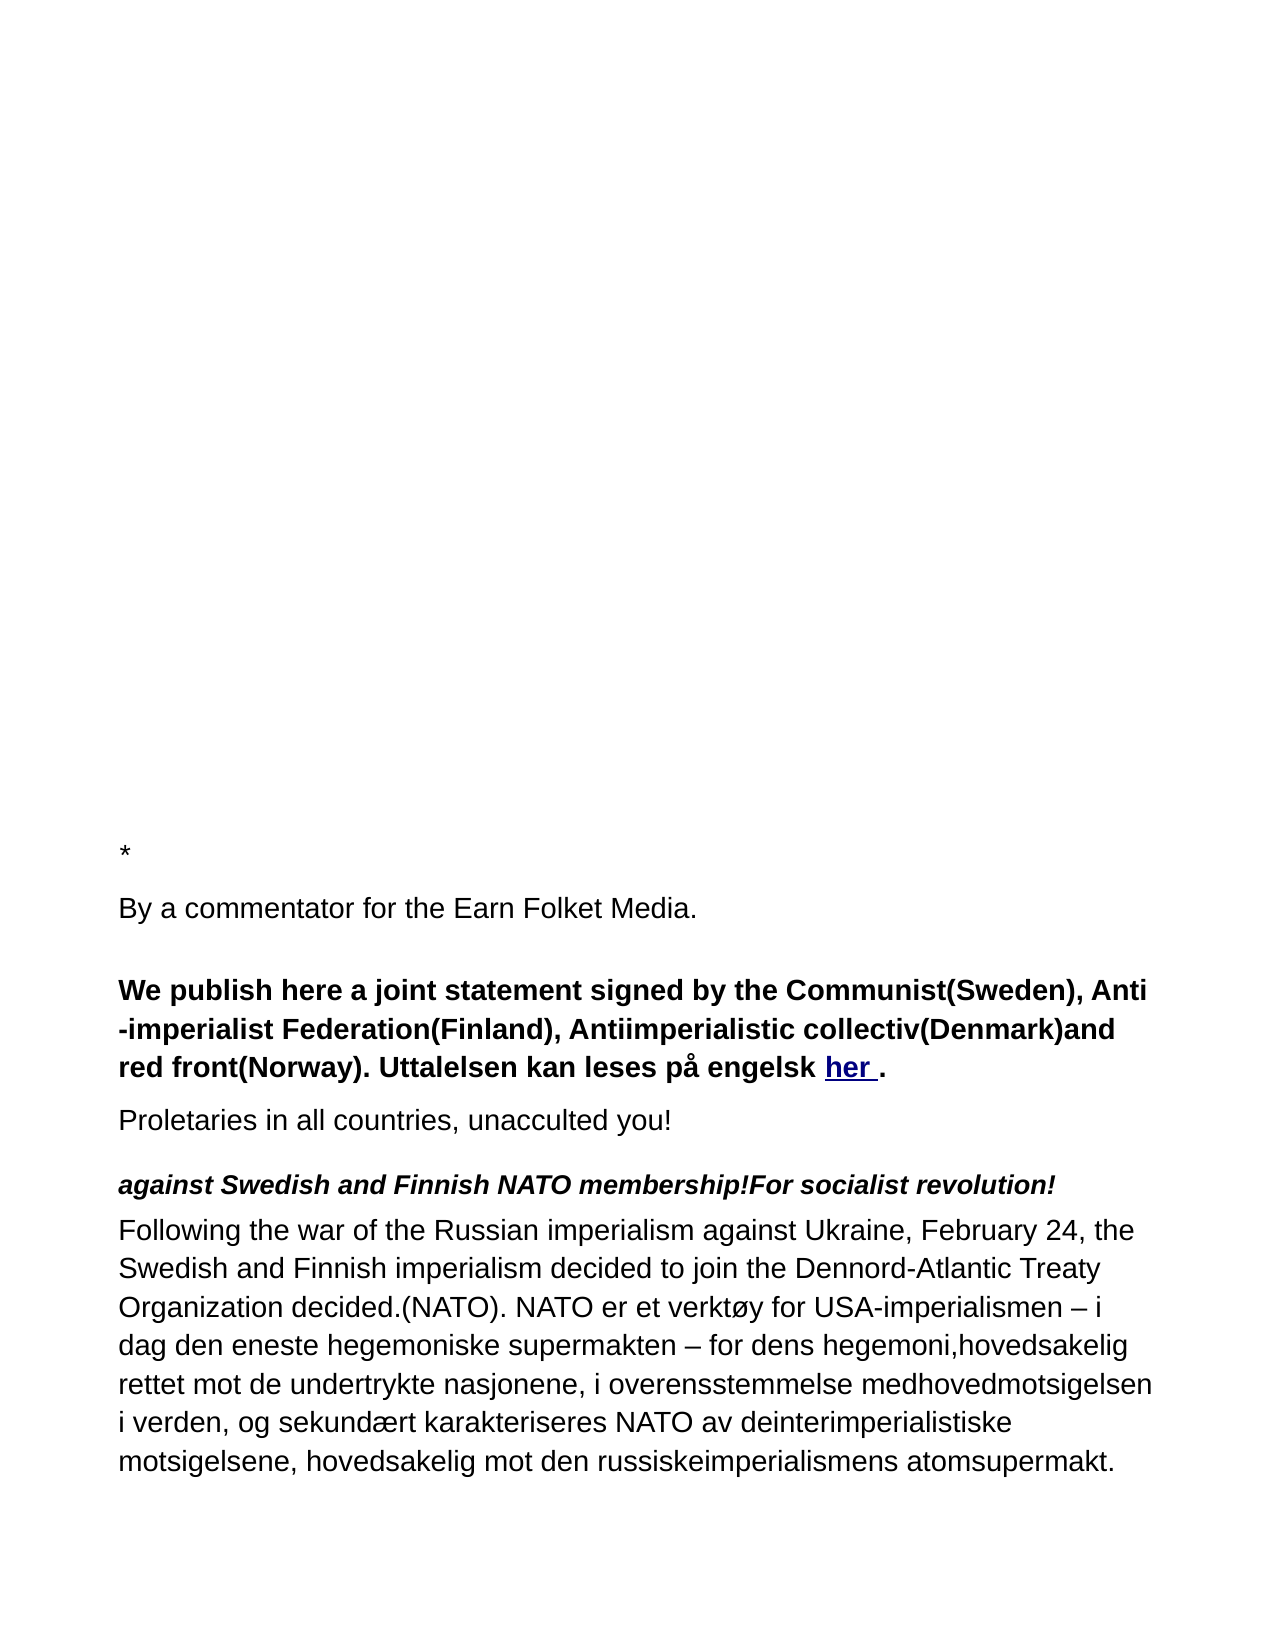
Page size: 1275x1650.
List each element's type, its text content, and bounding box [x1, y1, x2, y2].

text Following the war of the Russian imperialism against Ukraine, February 24, the Swedish and Finnish imperialism decided to join the Dennord-Atlantic Treaty Organization decided.(NATO). NATO er et verktøy for USA-imperialismen – i dag den eneste hegemoniske supermakten – for dens hegemoni,hovedsakelig rettet mot de undertrykte nasjonene, i overensstemmelse medhovedmotsigelsen i verden, og sekundært karakteriseres NATO av deinterimperialistiske motsigelsene, hovedsakelig mot den russiskeimperialismens atomsupermakt. [118, 1213, 1157, 1477]
text By a commentator for the Earn Folket Media. [118, 891, 1157, 925]
text * [118, 118, 1157, 872]
text We publish here a joint statement signed by the Communist(Sweden), Anti -imperialist Federation(Finland), Antiimperialistic collectiv(Denmark)and red front(Norway). Uttalelsen kan leses på engelsk her . [118, 973, 1157, 1084]
text Proletaries in all countries, unacculted you! [118, 1103, 1157, 1137]
subtitle against Swedish and Finnish NATO membership!For socialist revolution! [118, 1169, 1157, 1200]
